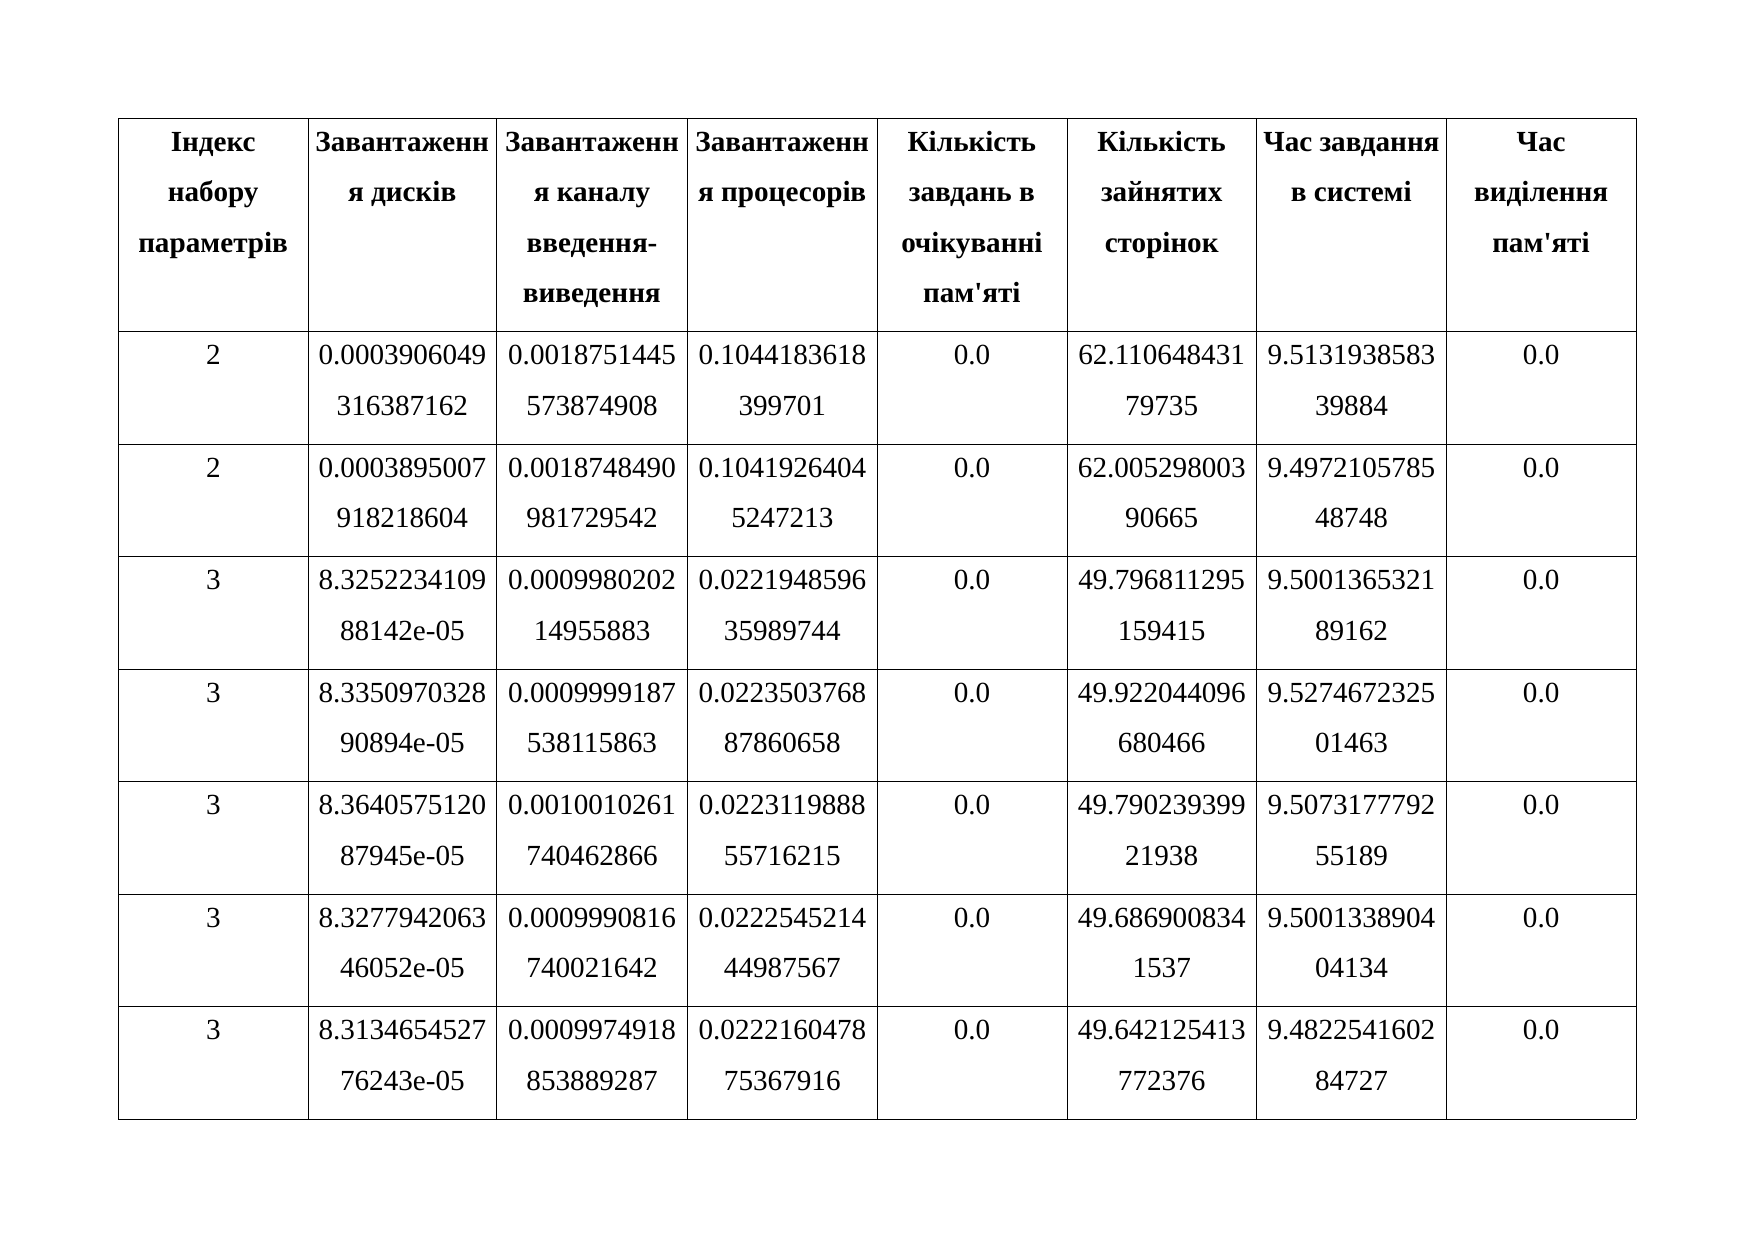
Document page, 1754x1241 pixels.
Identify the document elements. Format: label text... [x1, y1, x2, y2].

table_header Кількість зайнятих сторінок [1068, 119, 1256, 331]
table_cell 49.6869008341537 [1068, 895, 1256, 1006]
table_cell 49.922044096680466 [1068, 670, 1256, 781]
table_cell 9.507317779255189 [1257, 782, 1446, 894]
table_cell 0.022194859635989744 [688, 557, 877, 669]
table_cell 0.0 [878, 332, 1067, 444]
table_header Індекс набору параметрів [119, 119, 308, 331]
table_cell 9.482254160284727 [1257, 1007, 1446, 1119]
table_cell 8.335097032890894e-05 [309, 670, 496, 781]
table_header Час виділення пам'яті [1447, 119, 1636, 331]
table_cell 0.0 [878, 670, 1067, 781]
table_cell 0.0 [1447, 1007, 1636, 1119]
table_cell 8.325223410988142e-05 [309, 557, 496, 669]
table_header Кількість завдань в очікуванні пам'яті [878, 119, 1067, 331]
table_cell 0.0009974918853889287 [497, 1007, 687, 1119]
table_cell 3 [119, 557, 308, 669]
table_header Завантаження процесорів [688, 119, 877, 331]
table_cell 0.0 [1447, 332, 1636, 444]
table_header Завантаження дисків [309, 119, 496, 331]
table_cell 0.0 [1447, 557, 1636, 669]
table_cell 0.022311988855716215 [688, 782, 877, 894]
table_cell 49.79023939921938 [1068, 782, 1256, 894]
table_cell 8.364057512087945e-05 [309, 782, 496, 894]
table_cell 0.022350376887860658 [688, 670, 877, 781]
table_cell 0.022254521444987567 [688, 895, 877, 1006]
table_cell 0.0018748490981729542 [497, 445, 687, 556]
table_cell 0.0 [1447, 782, 1636, 894]
table_cell 3 [119, 782, 308, 894]
table_cell 49.796811295159415 [1068, 557, 1256, 669]
table_cell 2 [119, 332, 308, 444]
table_cell 9.513193858339884 [1257, 332, 1446, 444]
table_cell 62.11064843179735 [1068, 332, 1256, 444]
table_cell 0.0 [1447, 670, 1636, 781]
table_cell 0.0003906049316387162 [309, 332, 496, 444]
table_cell 0.0018751445573874908 [497, 332, 687, 444]
table_cell 2 [119, 445, 308, 556]
table_header Час завдання в системі [1257, 119, 1446, 331]
table_cell 0.0 [878, 782, 1067, 894]
table_cell 3 [119, 670, 308, 781]
table_cell 0.0 [878, 895, 1067, 1006]
table_cell 3 [119, 895, 308, 1006]
table_cell 8.327794206346052e-05 [309, 895, 496, 1006]
table_cell 0.0 [878, 1007, 1067, 1119]
table_cell 8.313465452776243e-05 [309, 1007, 496, 1119]
table_cell 0.0 [878, 445, 1067, 556]
table_cell 0.0009999187538115863 [497, 670, 687, 781]
table_cell 9.527467232501463 [1257, 670, 1446, 781]
table_cell 0.0010010261740462866 [497, 782, 687, 894]
table_cell 0.0003895007918218604 [309, 445, 496, 556]
table_cell 0.10419264045247213 [688, 445, 877, 556]
table_cell 9.500133890404134 [1257, 895, 1446, 1006]
table_header Завантаження каналу введення-виведення [497, 119, 687, 331]
table_cell 0.0 [878, 557, 1067, 669]
table_cell 9.500136532189162 [1257, 557, 1446, 669]
table_cell 0.000998020214955883 [497, 557, 687, 669]
table_cell 3 [119, 1007, 308, 1119]
table_cell 62.00529800390665 [1068, 445, 1256, 556]
table_cell 49.642125413772376 [1068, 1007, 1256, 1119]
table_cell 0.0 [1447, 895, 1636, 1006]
table_cell 0.022216047875367916 [688, 1007, 877, 1119]
table_cell 0.0009990816740021642 [497, 895, 687, 1006]
table_cell 0.0 [1447, 445, 1636, 556]
table_cell 0.1044183618399701 [688, 332, 877, 444]
table_cell 9.497210578548748 [1257, 445, 1446, 556]
